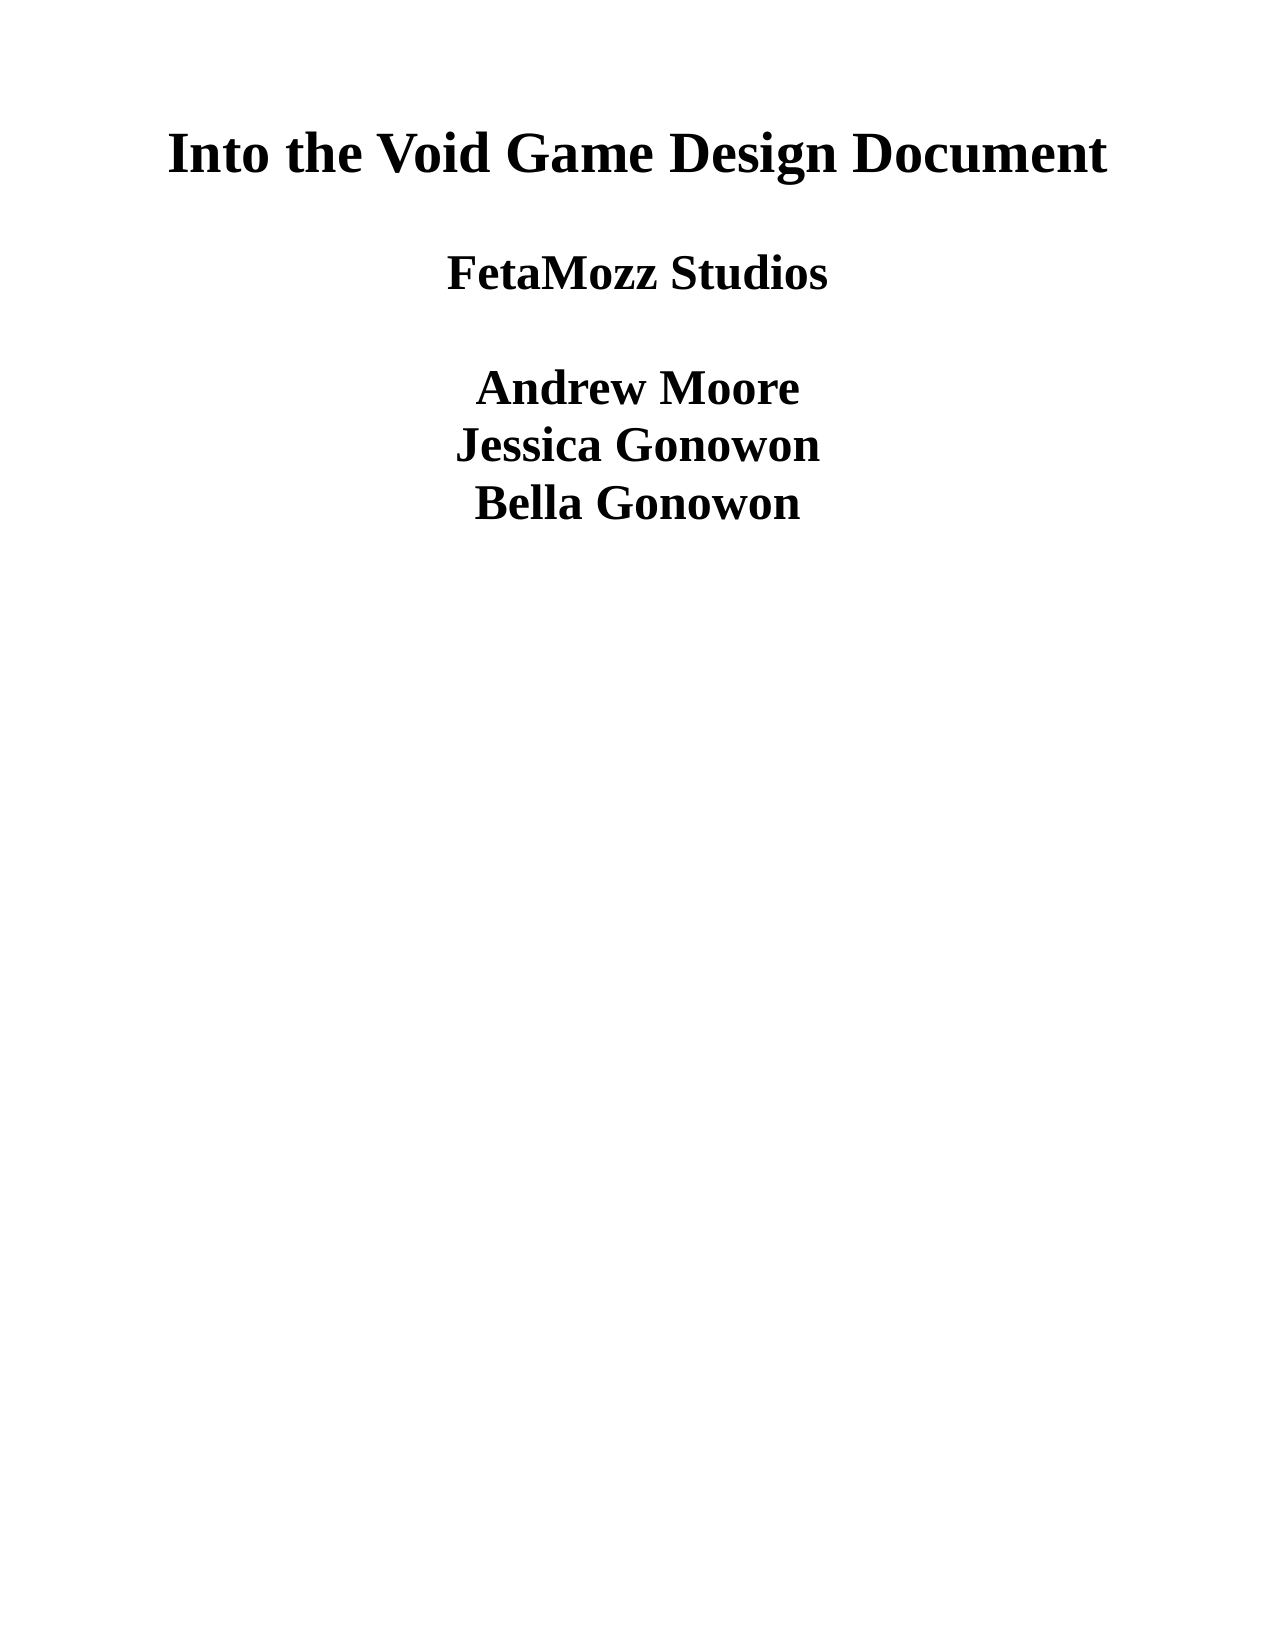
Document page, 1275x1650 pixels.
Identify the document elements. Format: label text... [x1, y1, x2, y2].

text FetaMozz Studios [118, 243, 1157, 300]
text Bella Gonowon [118, 473, 1157, 530]
text Andrew Moore [118, 358, 1157, 415]
text Jessica Gonowon [118, 415, 1157, 473]
text Into the Void Game Design Document [118, 118, 1157, 185]
